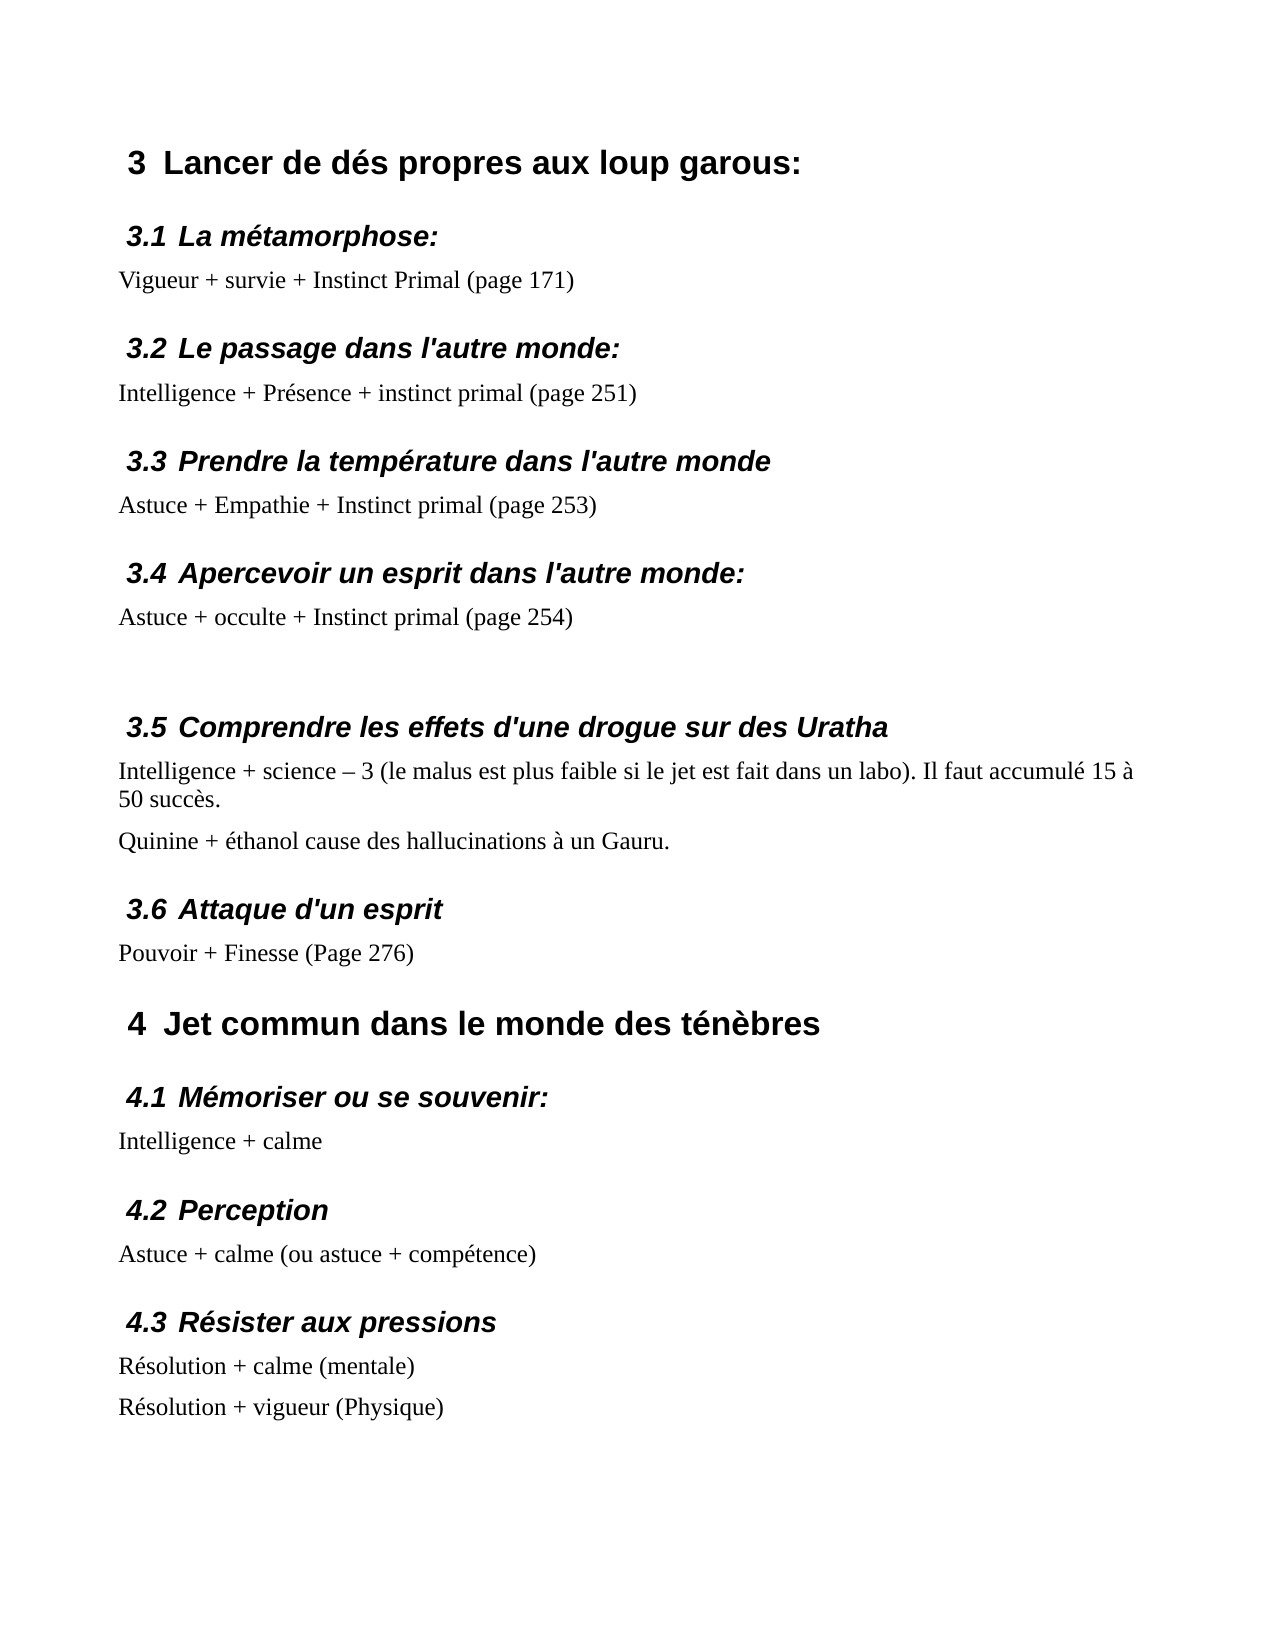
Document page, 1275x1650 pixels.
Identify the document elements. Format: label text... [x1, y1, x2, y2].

text Pouvoir + Finesse (Page 276) [118, 938, 1157, 967]
text Intelligence + Présence + instinct primal (page 251) [118, 378, 1157, 406]
text Astuce + occulte + Instinct primal (page 254) [118, 602, 1157, 631]
text Résolution + vigueur (Physique) [118, 1392, 1157, 1421]
text Résolution + calme (mentale) [118, 1351, 1157, 1380]
text Quinine + éthanol cause des hallucinations à un Gauru. [118, 826, 1157, 854]
text Intelligence + calme [118, 1126, 1157, 1155]
subtitle Résister aux pressions [118, 1305, 1157, 1338]
subtitle Lancer de dés propres aux loup garous: [118, 143, 1157, 182]
subtitle Perception [118, 1193, 1157, 1226]
text Vigueur + survie + Instinct Primal (page 171) [118, 265, 1157, 294]
subtitle La métamorphose: [118, 219, 1157, 253]
text Astuce + Empathie + Instinct primal (page 253) [118, 490, 1157, 519]
subtitle Jet commun dans le monde des ténèbres [118, 1004, 1157, 1043]
subtitle Apercevoir un esprit dans l'autre monde: [118, 556, 1157, 590]
subtitle Mémoriser ou se souvenir: [118, 1080, 1157, 1114]
subtitle Le passage dans l'autre monde: [118, 332, 1157, 365]
subtitle Comprendre les effets d'une drogue sur des Uratha [118, 710, 1157, 743]
text Intelligence + science – 3 (le malus est plus faible si le jet est fait dans un labo). Il faut accumulé 15 à 50 succès. [118, 756, 1157, 813]
subtitle Attaque d'un esprit [118, 892, 1157, 926]
subtitle Prendre la température dans l'autre monde [118, 444, 1157, 477]
text Astuce + calme (ou astuce + compétence) [118, 1239, 1157, 1267]
